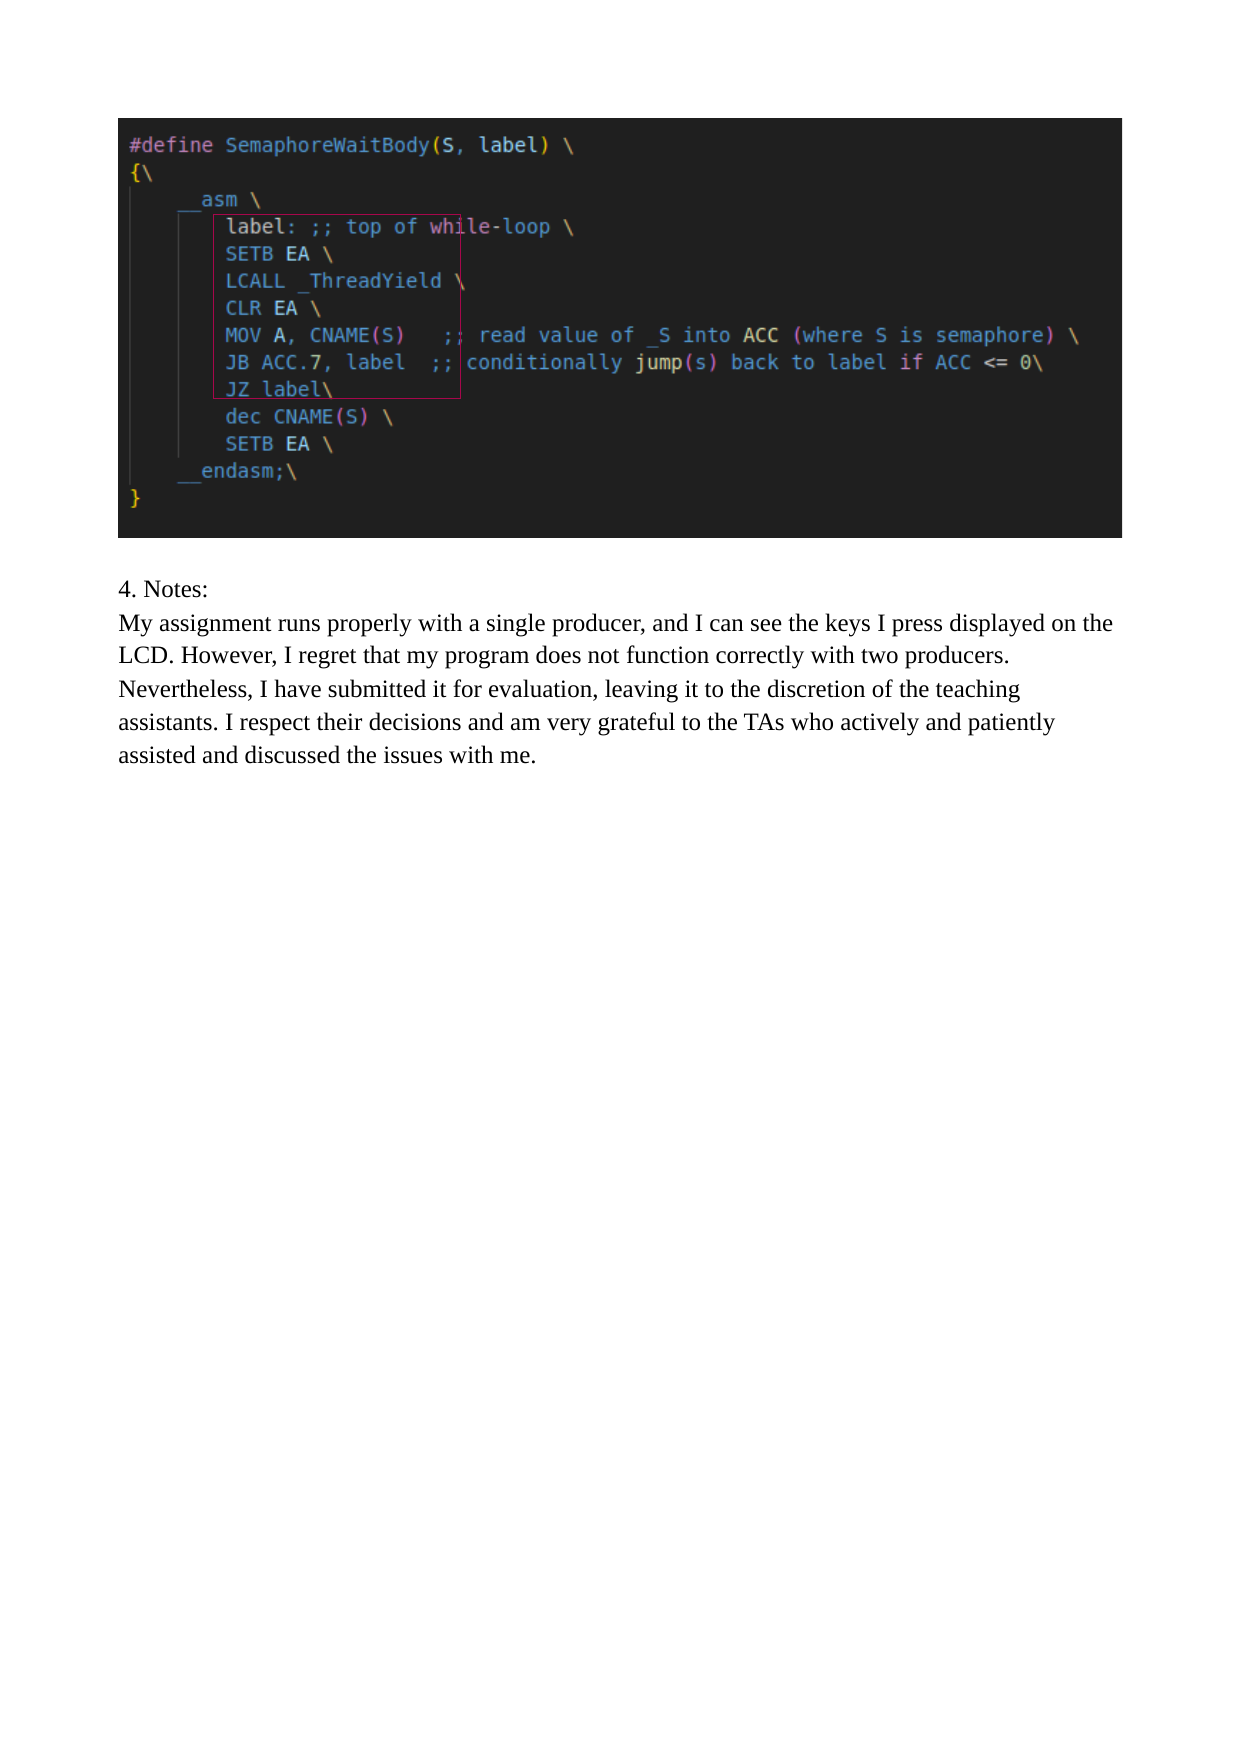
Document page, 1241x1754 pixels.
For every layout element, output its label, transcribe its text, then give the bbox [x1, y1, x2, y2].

picture [118, 118, 1123, 538]
text My assignment runs properly with a single producer, and I can see the keys I press displayed on the LCD. However, I regret that my program does not function correctly with two producers. Nevertheless, I have submitted it for evaluation, leaving it to the discretion of the teaching assistants. I respect their decisions and am very grateful to the TAs who actively and patiently assisted and discussed the issues with me. [118, 608, 1122, 768]
text 4. Notes: [118, 574, 1122, 603]
